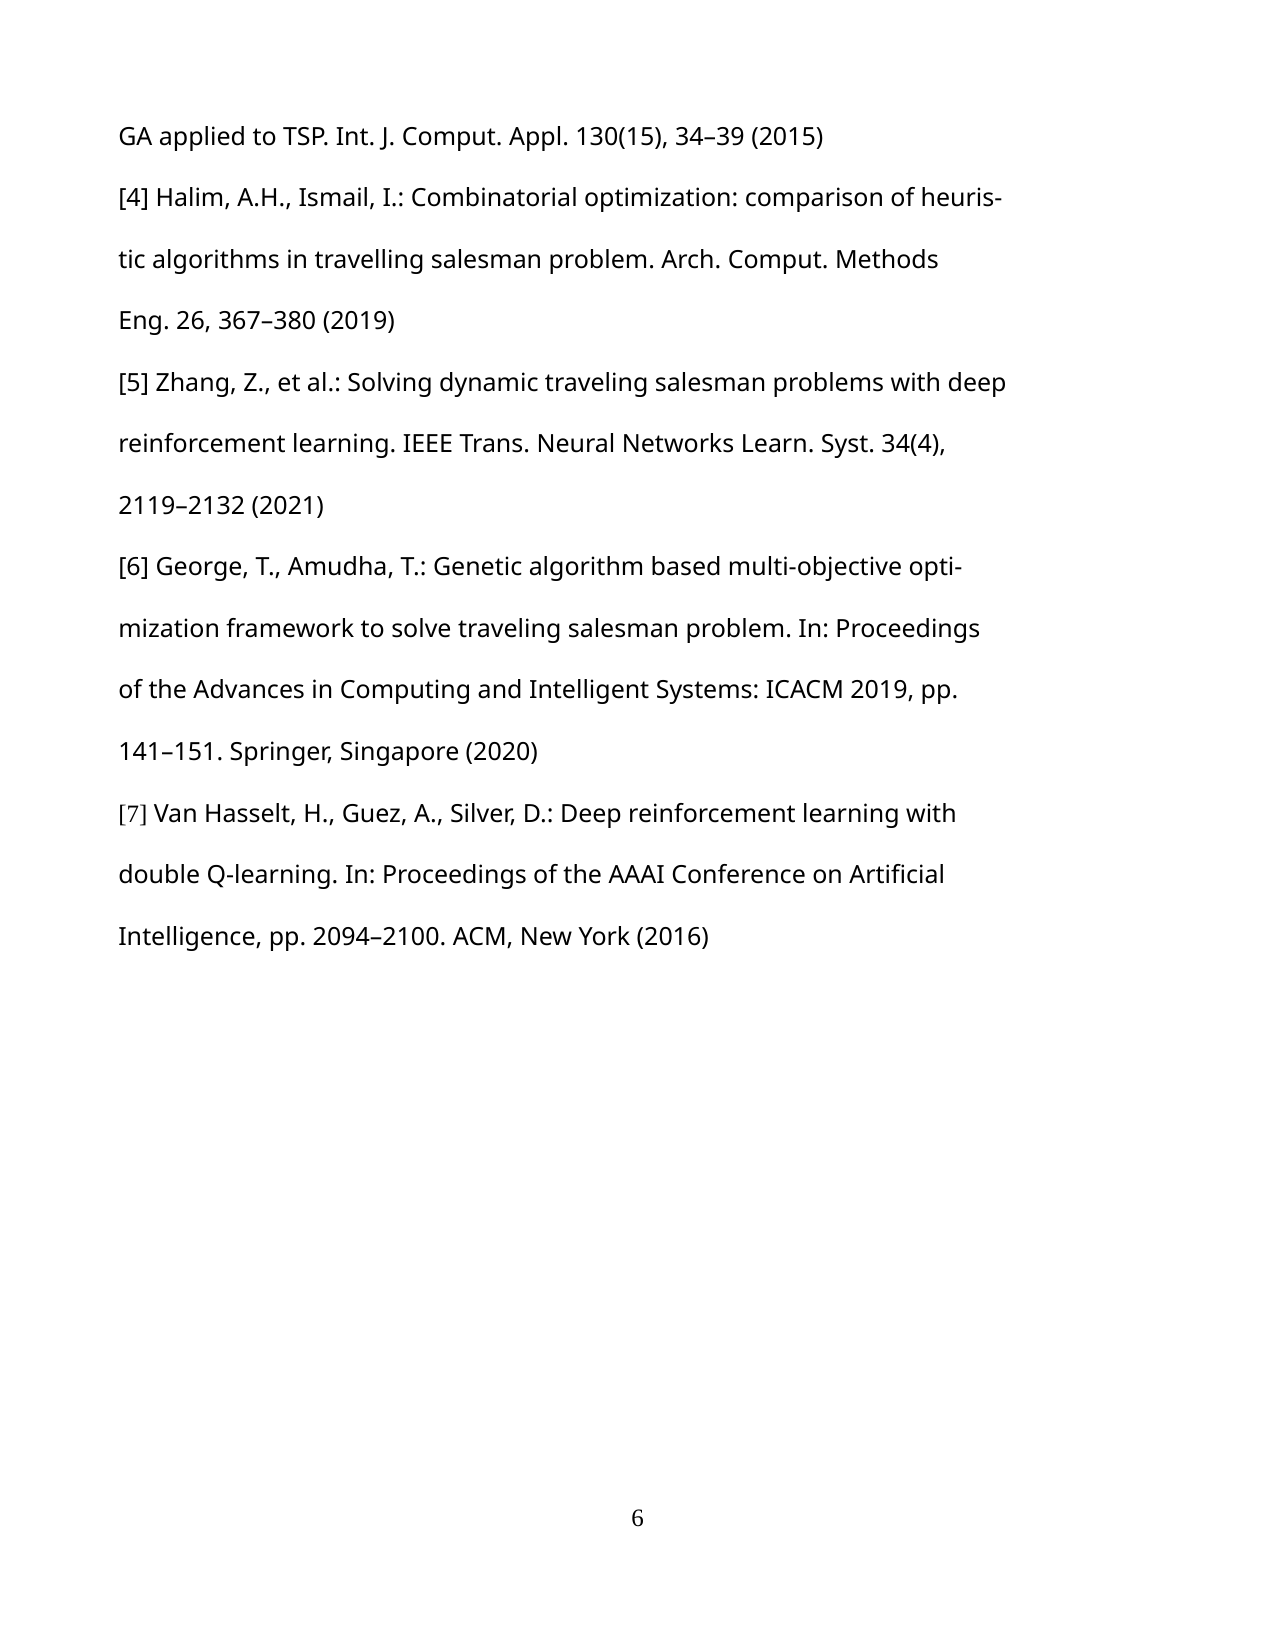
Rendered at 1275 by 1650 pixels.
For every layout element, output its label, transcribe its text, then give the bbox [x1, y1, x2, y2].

text reinforcement learning. IEEE Trans. Neural Networks Learn. Syst. 34(4), [118, 426, 1157, 460]
text [6] George, T., Amudha, T.: Genetic algorithm based multi-objective opti- [118, 549, 1157, 583]
text tic algorithms in travelling salesman problem. Arch. Comput. Methods [118, 241, 1157, 275]
text [7] Van Hasselt, H., Guez, A., Silver, D.: Deep reinforcement learning with [118, 795, 1157, 829]
text [5] Zhang, Z., et al.: Solving dynamic traveling salesman problems with deep [118, 364, 1157, 398]
text mization framework to solve traveling salesman problem. In: Proceedings [118, 611, 1157, 645]
text GA applied to TSP. Int. J. Comput. Appl. 130(15), 34–39 (2015) [118, 118, 1157, 152]
text Intelligence, pp. 2094–2100. ACM, New York (2016) [118, 918, 1157, 952]
text [4] Halim, A.H., Ismail, I.: Combinatorial optimization: comparison of heuris- [118, 180, 1157, 214]
text double Q-learning. In: Proceedings of the AAAI Conference on Artificial [118, 857, 1157, 891]
text 141–151. Springer, Singapore (2020) [118, 734, 1157, 768]
text Eng. 26, 367–380 (2019) [118, 303, 1157, 337]
text of the Advances in Computing and Intelligent Systems: ICACM 2019, pp. [118, 672, 1157, 706]
text 2119–2132 (2021) [118, 487, 1157, 522]
